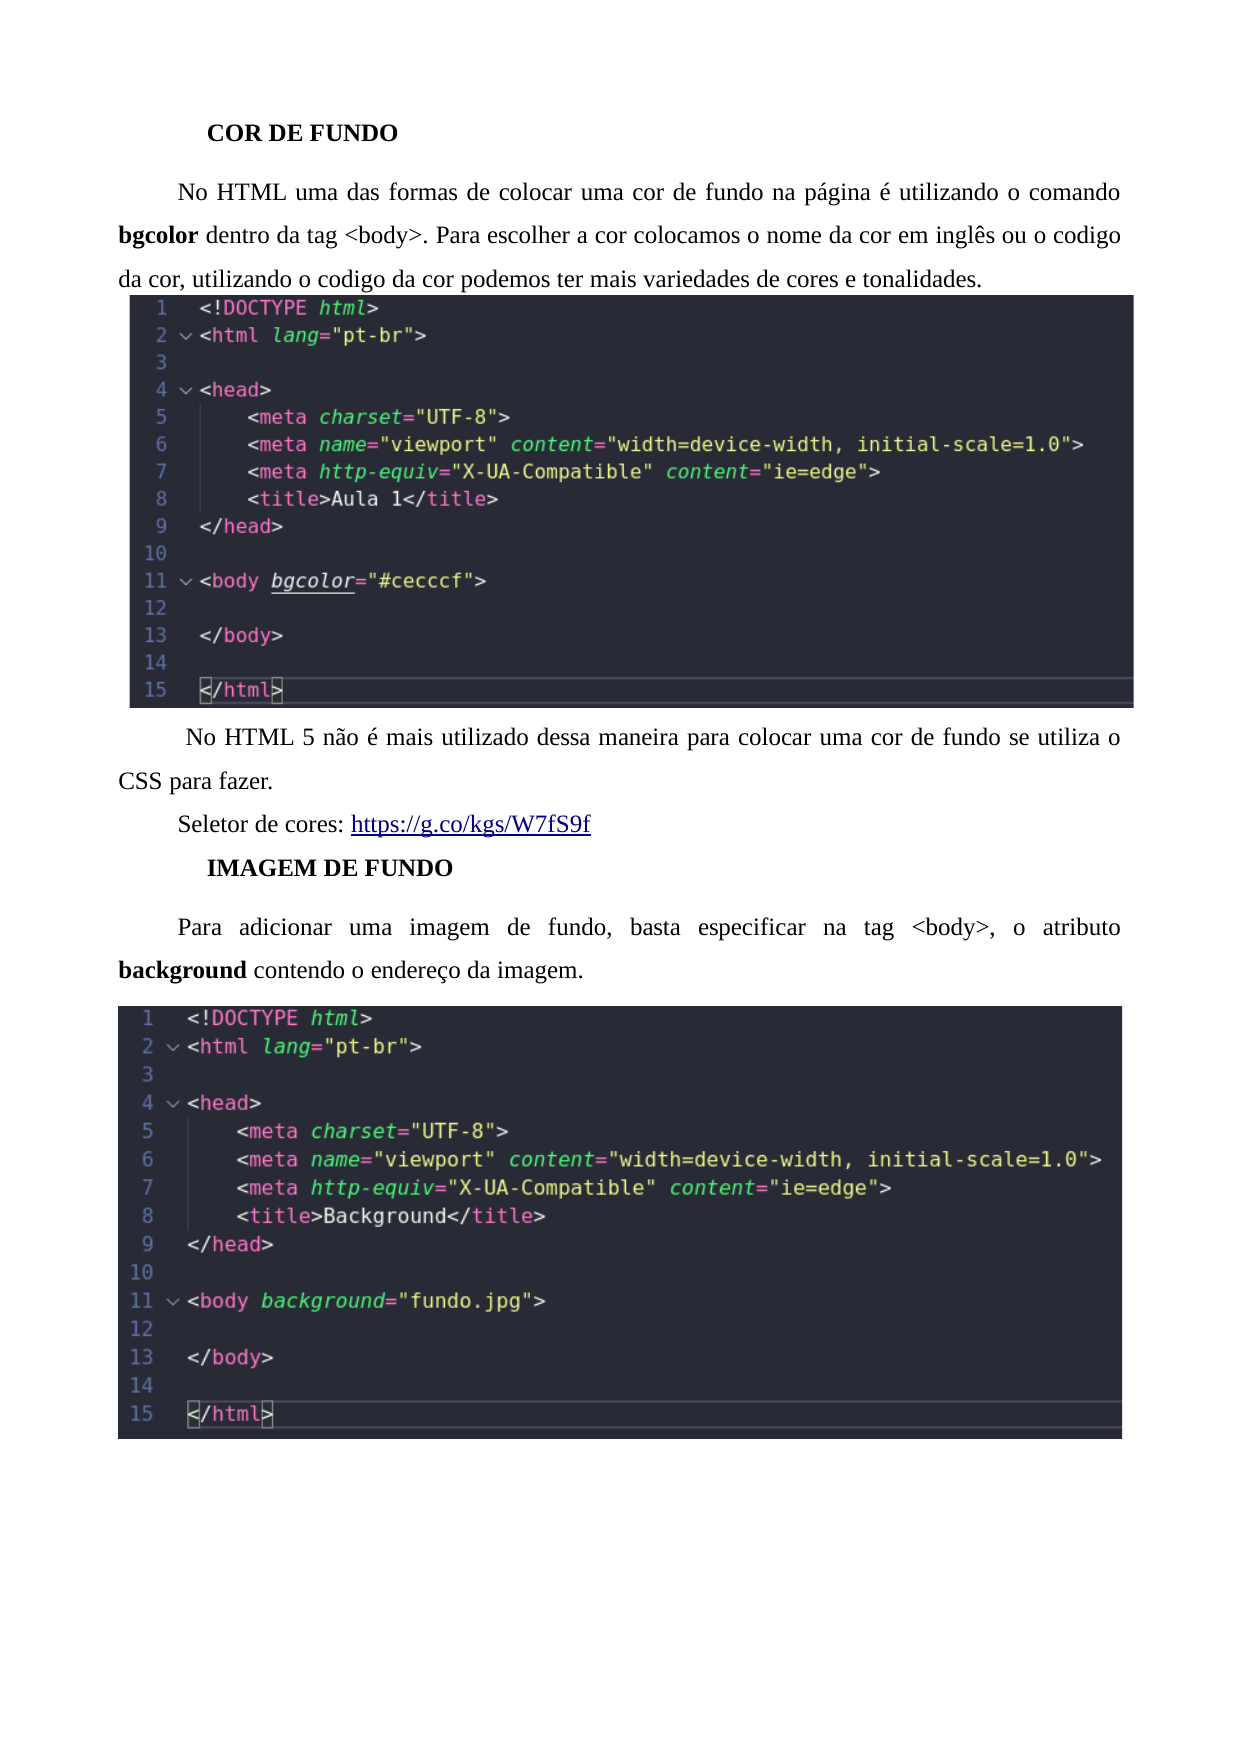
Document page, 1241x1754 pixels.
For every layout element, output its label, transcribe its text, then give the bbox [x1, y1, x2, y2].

picture [118, 1006, 1123, 1439]
text COR DE FUNDO [207, 118, 1122, 147]
text Para adicionar uma imagem de fundo, basta especificar na tag <body>, o atributo background contendo o endereço da imagem. [118, 911, 1122, 984]
text Seletor de cores: https://g.co/kgs/W7fS9f [118, 809, 1122, 838]
text IMAGEM DE FUNDO [207, 853, 1122, 882]
text No HTML 5 não é mais utilizado dessa maneira para colocar uma cor de fundo se utiliza o CSS para fazer. [118, 307, 1122, 795]
picture [129, 295, 1134, 708]
text No HTML uma das formas de colocar uma cor de fundo na página é utilizando o comando bgcolor dentro da tag <body>. Para escolher a cor colocamos o nome da cor em inglês ou o codigo da cor, utilizando o codigo da cor podemos ter mais variedades de cores e tonalidades. [118, 177, 1122, 293]
